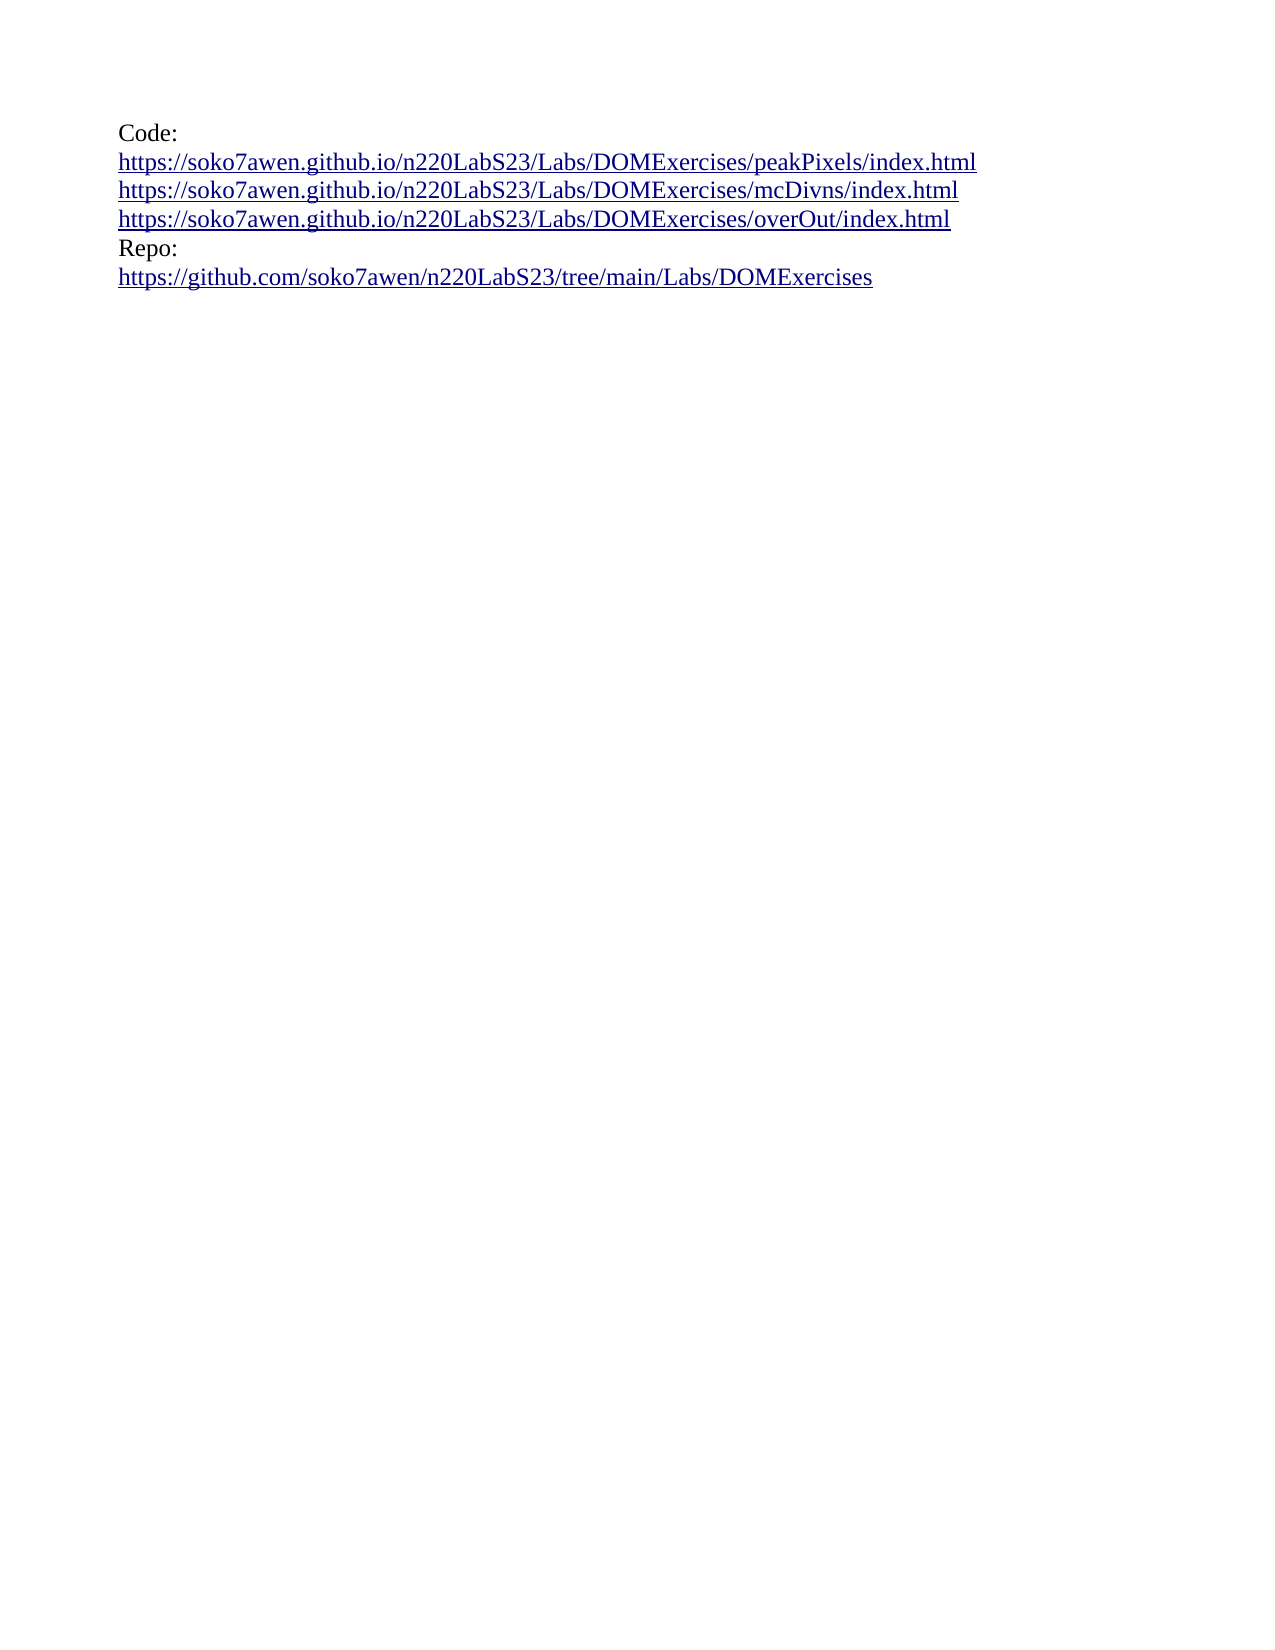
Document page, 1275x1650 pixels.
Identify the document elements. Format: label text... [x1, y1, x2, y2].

text https://github.com/soko7awen/n220LabS23/tree/main/Labs/DOMExercises [118, 262, 1157, 291]
text https://soko7awen.github.io/n220LabS23/Labs/DOMExercises/overOut/index.html [118, 204, 1157, 233]
text https://soko7awen.github.io/n220LabS23/Labs/DOMExercises/peakPixels/index.html [118, 147, 1157, 176]
text Code: [118, 118, 1157, 147]
text Repo: [118, 233, 1157, 262]
text https://soko7awen.github.io/n220LabS23/Labs/DOMExercises/mcDivns/index.html [118, 176, 1157, 204]
